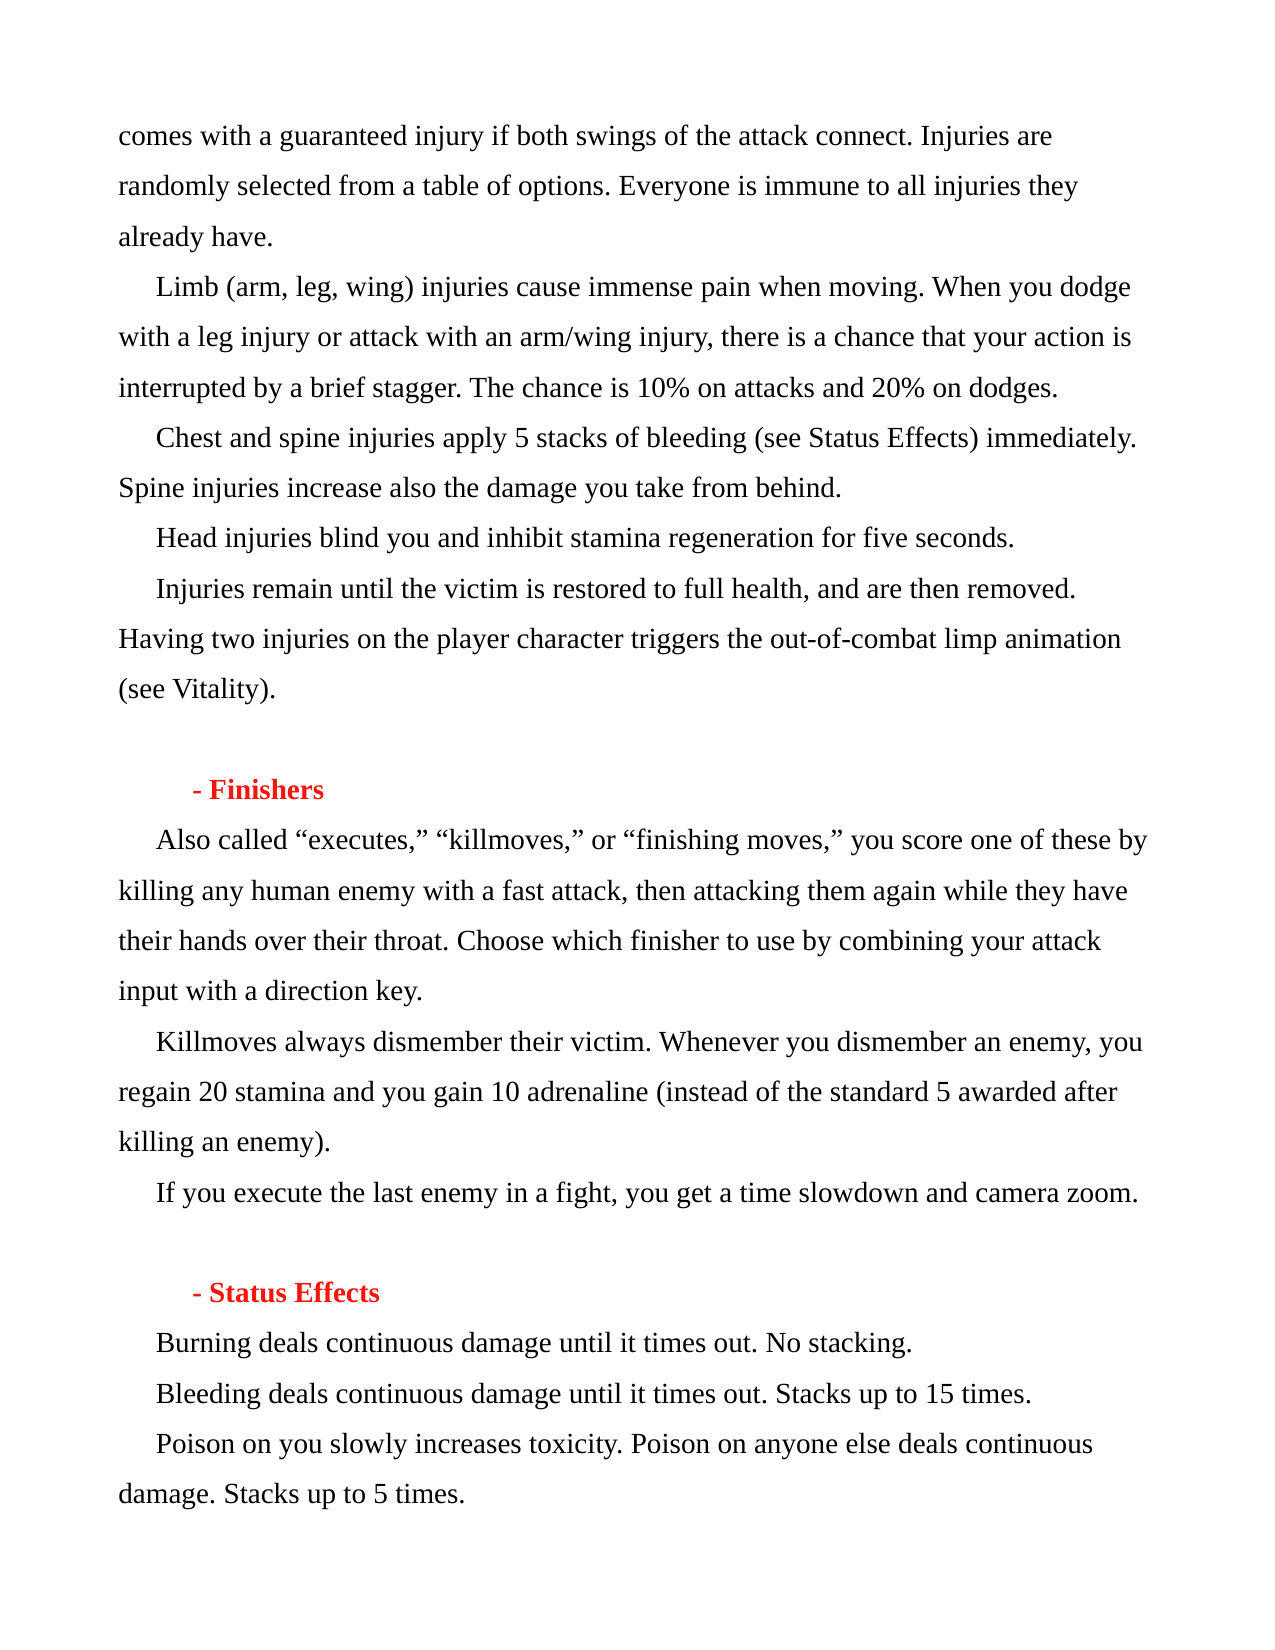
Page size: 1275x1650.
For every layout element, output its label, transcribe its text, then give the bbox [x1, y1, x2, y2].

text - Finishers [118, 772, 1157, 806]
text Burning deals continuous damage until it times out. No stacking. [118, 1326, 1157, 1359]
text Chest and spine injuries apply 5 stacks of bleeding (see Status Effects) immediately. Spine injuries increase also the damage you take from behind. [118, 420, 1157, 504]
text Bleeding deals continuous damage until it times out. Stacks up to 15 times. [118, 1376, 1157, 1409]
text If you execute the last enemy in a fight, you get a time slowdown and camera zoom. [118, 1175, 1157, 1208]
text Limb (arm, leg, wing) injuries cause immense pain when moving. When you dodge with a leg injury or attack with an arm/wing injury, there is a chance that your action is interrupted by a brief stagger. The chance is 10% on attacks and 20% on dodges. [118, 269, 1157, 403]
text Also called “executes,” “killmoves,” or “finishing moves,” you score one of these by killing any human enemy with a fast attack, then attacking them again while they have their hands over their throat. Choose which finisher to use by combining your attack input with a direction key. [118, 822, 1157, 1007]
text comes with a guaranteed injury if both swings of the attack connect. Injuries are randomly selected from a table of options. Everyone is immune to all injuries they already have. [118, 118, 1157, 252]
text Head injuries blind you and inhibit stamina regeneration for five seconds. [118, 521, 1157, 554]
text Injuries remain until the victim is restored to full health, and are then removed. Having two injuries on the player character triggers the out-of-combat limp animation (see Vitality). [118, 571, 1157, 705]
text Poison on you slowly increases toxicity. Poison on anyone else deals continuous damage. Stacks up to 5 times. [118, 1426, 1157, 1510]
text Killmoves always dismember their victim. Whenever you dismember an enemy, you regain 20 stamina and you gain 10 adrenaline (instead of the standard 5 awarded after killing an enemy). [118, 1024, 1157, 1158]
text - Status Effects [118, 1275, 1157, 1309]
